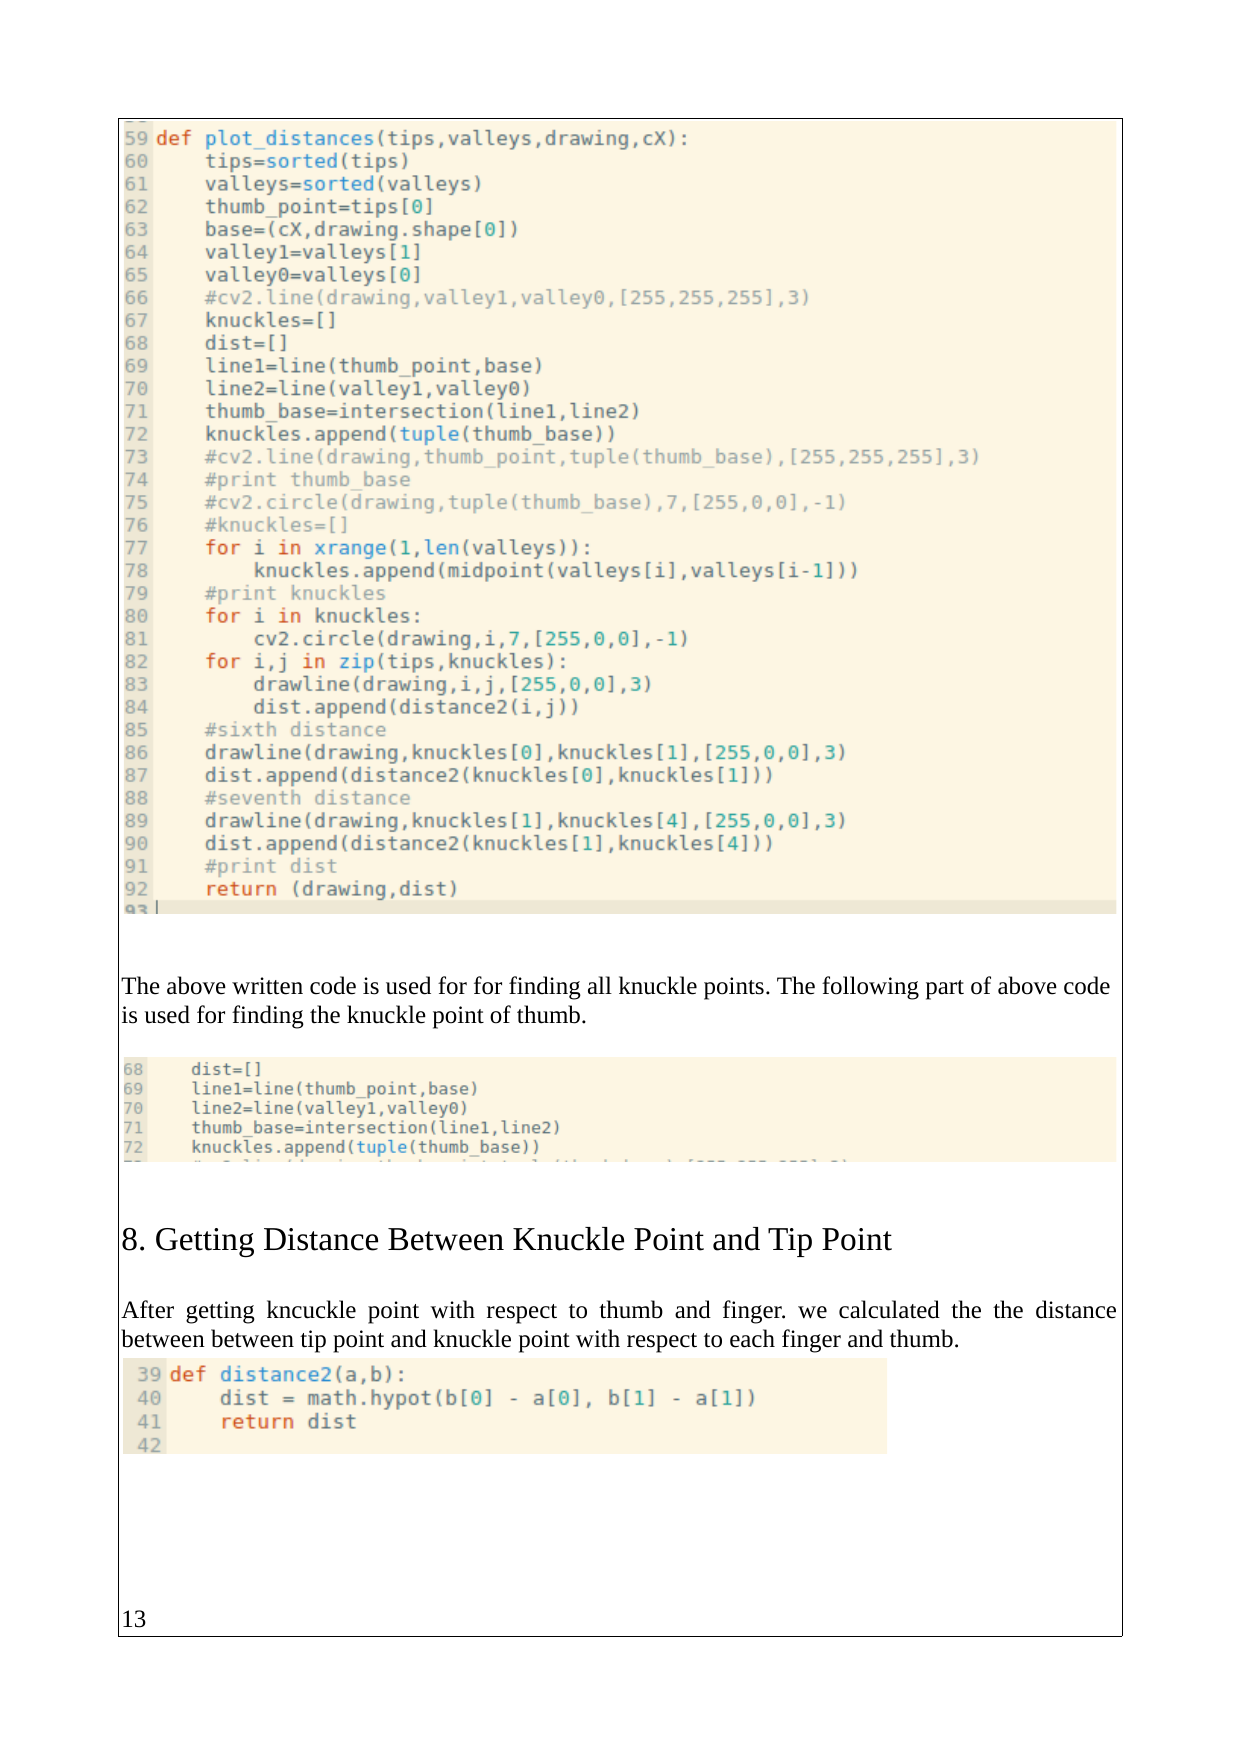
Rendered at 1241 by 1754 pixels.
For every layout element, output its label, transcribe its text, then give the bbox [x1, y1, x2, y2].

text The above written code is used for for finding all knuckle points. The following part of above code is used for finding the knuckle point of thumb. [121, 971, 1119, 1028]
picture [123, 121, 1117, 914]
picture [123, 1057, 1117, 1162]
text After getting kncuckle point with respect to thumb and finger. we calculated the the distance between between tip point and knuckle point with respect to each finger and thumb. [121, 1296, 1119, 1353]
text 8. Getting Distance Between Knuckle Point and Tip Point [121, 1219, 1119, 1257]
picture [123, 1358, 888, 1454]
